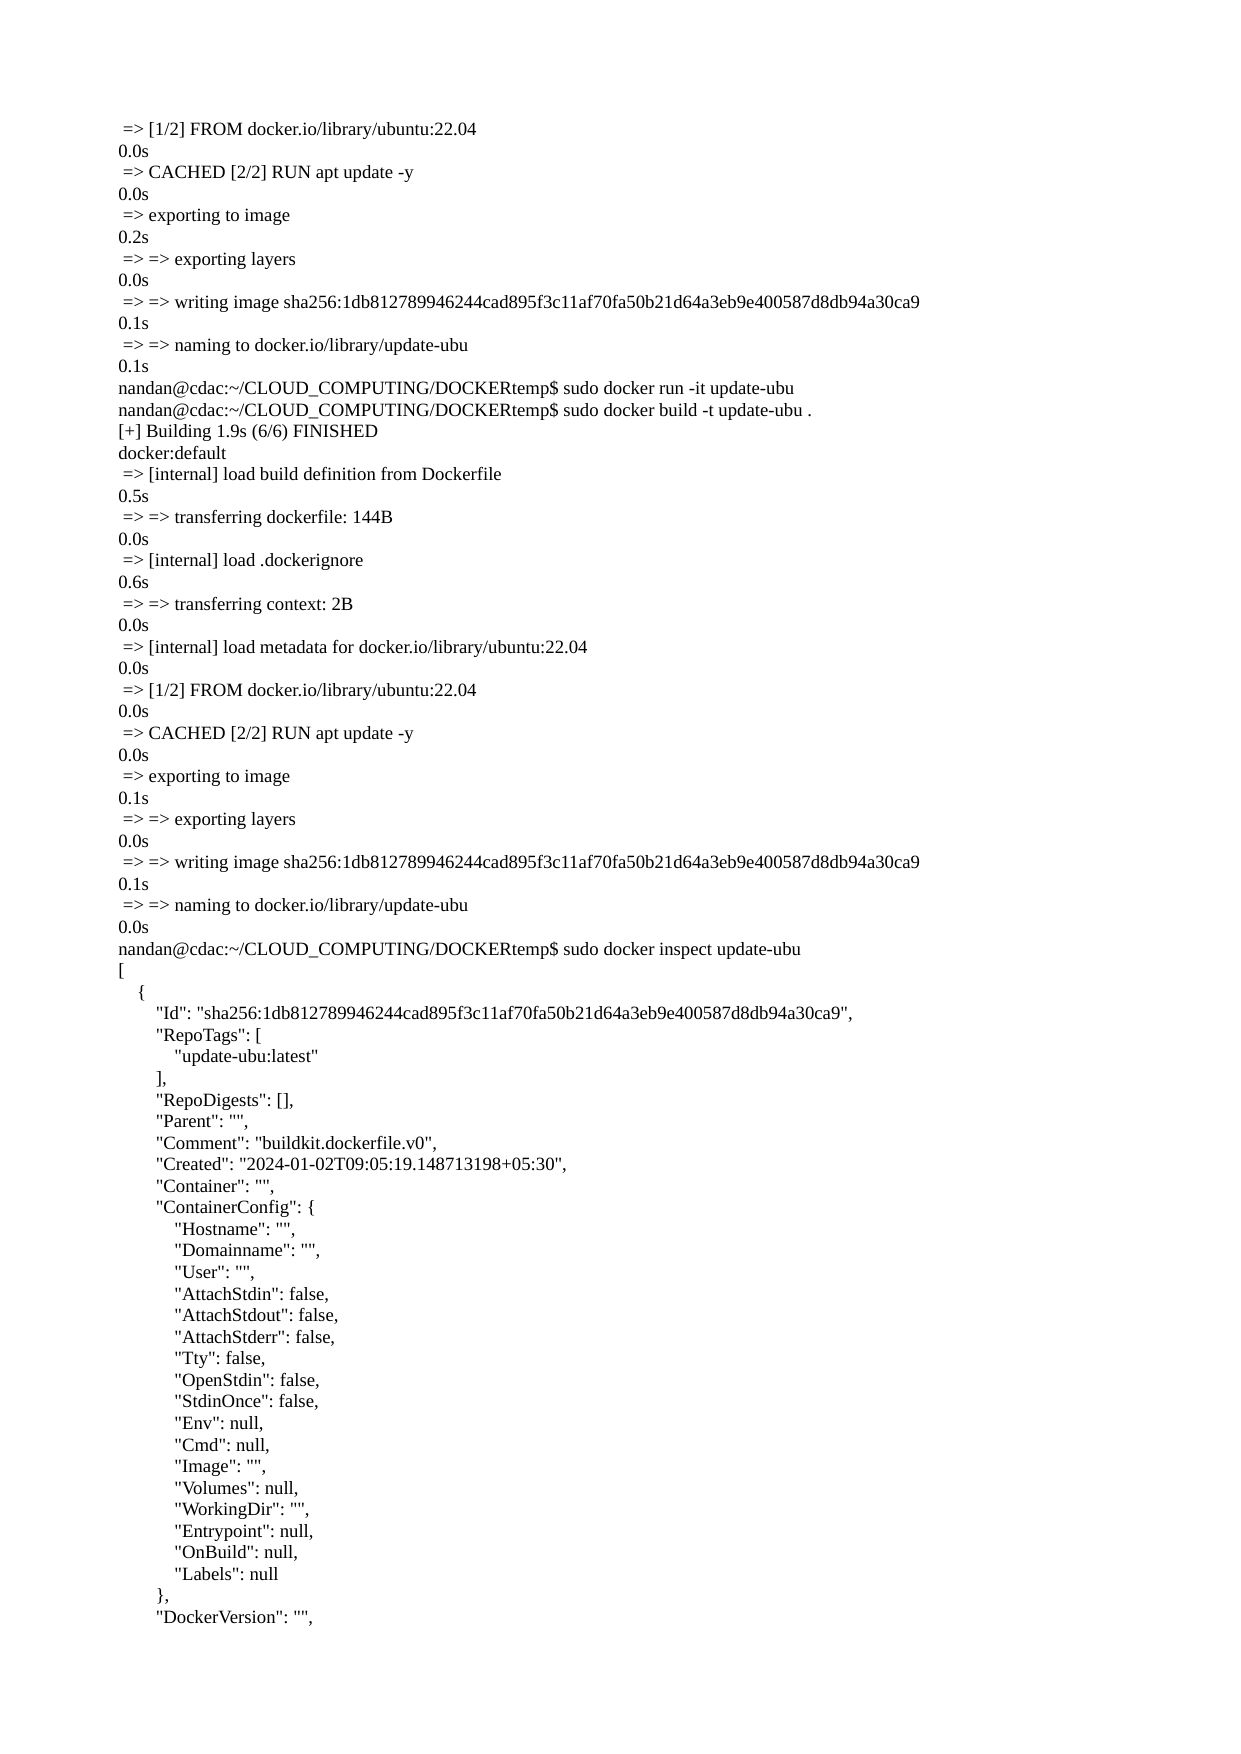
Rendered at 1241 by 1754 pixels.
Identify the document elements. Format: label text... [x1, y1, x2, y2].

text => CACHED [2/2] RUN apt update -y 0.0s [118, 722, 1122, 765]
text "Hostname": "", [118, 1218, 1122, 1239]
text => [internal] load build definition from Dockerfile 0.5s [118, 463, 1122, 506]
text { [118, 981, 1122, 1002]
text "RepoTags": [ [118, 1024, 1122, 1045]
text "AttachStderr": false, [118, 1326, 1122, 1347]
text "Cmd": null, [118, 1433, 1122, 1455]
text => [1/2] FROM docker.io/library/ubuntu:22.04 0.0s [118, 679, 1122, 722]
text "Parent": "", [118, 1110, 1122, 1132]
text => => transferring context: 2B 0.0s [118, 592, 1122, 636]
text "Domainname": "", [118, 1239, 1122, 1261]
text "Comment": "buildkit.dockerfile.v0", [118, 1132, 1122, 1153]
text "Volumes": null, [118, 1477, 1122, 1498]
text "Image": "", [118, 1455, 1122, 1477]
text "OpenStdin": false, [118, 1369, 1122, 1390]
text => => transferring dockerfile: 144B 0.0s [118, 506, 1122, 549]
text => => writing image sha256:1db812789946244cad895f3c11af70fa50b21d64a3eb9e400587d8db94a30ca9 0.1s [118, 851, 1122, 894]
text "AttachStdout": false, [118, 1304, 1122, 1326]
text "ContainerConfig": { [118, 1196, 1122, 1218]
text "OnBuild": null, [118, 1541, 1122, 1563]
text "Env": null, [118, 1412, 1122, 1433]
text => => exporting layers 0.0s [118, 808, 1122, 851]
text => [internal] load .dockerignore 0.6s [118, 549, 1122, 592]
text "Container": "", [118, 1175, 1122, 1196]
text => [internal] load metadata for docker.io/library/ubuntu:22.04 0.0s [118, 636, 1122, 679]
text }, [118, 1584, 1122, 1606]
text "AttachStdin": false, [118, 1282, 1122, 1304]
text "WorkingDir": "", [118, 1498, 1122, 1520]
text [+] Building 1.9s (6/6) FINISHED docker:default [118, 420, 1122, 463]
text => exporting to image 0.2s [118, 204, 1122, 247]
text => => naming to docker.io/library/update-ubu 0.0s [118, 894, 1122, 937]
text [ [118, 959, 1122, 981]
text "update-ubu:latest" [118, 1045, 1122, 1067]
text "StdinOnce": false, [118, 1390, 1122, 1412]
text "RepoDigests": [], [118, 1088, 1122, 1110]
text nandan@cdac:~/CLOUD_COMPUTING/DOCKERtemp$ sudo docker build -t update-ubu . [118, 398, 1122, 420]
text "User": "", [118, 1261, 1122, 1282]
text "Labels": null [118, 1563, 1122, 1584]
text => => exporting layers 0.0s [118, 247, 1122, 291]
text => => writing image sha256:1db812789946244cad895f3c11af70fa50b21d64a3eb9e400587d8db94a30ca9 0.1s [118, 291, 1122, 334]
text => => naming to docker.io/library/update-ubu 0.1s [118, 334, 1122, 377]
text => CACHED [2/2] RUN apt update -y 0.0s [118, 161, 1122, 204]
text "Created": "2024-01-02T09:05:19.148713198+05:30", [118, 1153, 1122, 1175]
text "Tty": false, [118, 1347, 1122, 1369]
text ], [118, 1067, 1122, 1088]
text "DockerVersion": "", [118, 1606, 1122, 1627]
text nandan@cdac:~/CLOUD_COMPUTING/DOCKERtemp$ sudo docker inspect update-ubu [118, 937, 1122, 959]
text "Id": "sha256:1db812789946244cad895f3c11af70fa50b21d64a3eb9e400587d8db94a30ca9", [118, 1002, 1122, 1024]
text => exporting to image 0.1s [118, 765, 1122, 808]
text => [1/2] FROM docker.io/library/ubuntu:22.04 0.0s [118, 118, 1122, 161]
text nandan@cdac:~/CLOUD_COMPUTING/DOCKERtemp$ sudo docker run -it update-ubu [118, 377, 1122, 398]
text "Entrypoint": null, [118, 1520, 1122, 1541]
